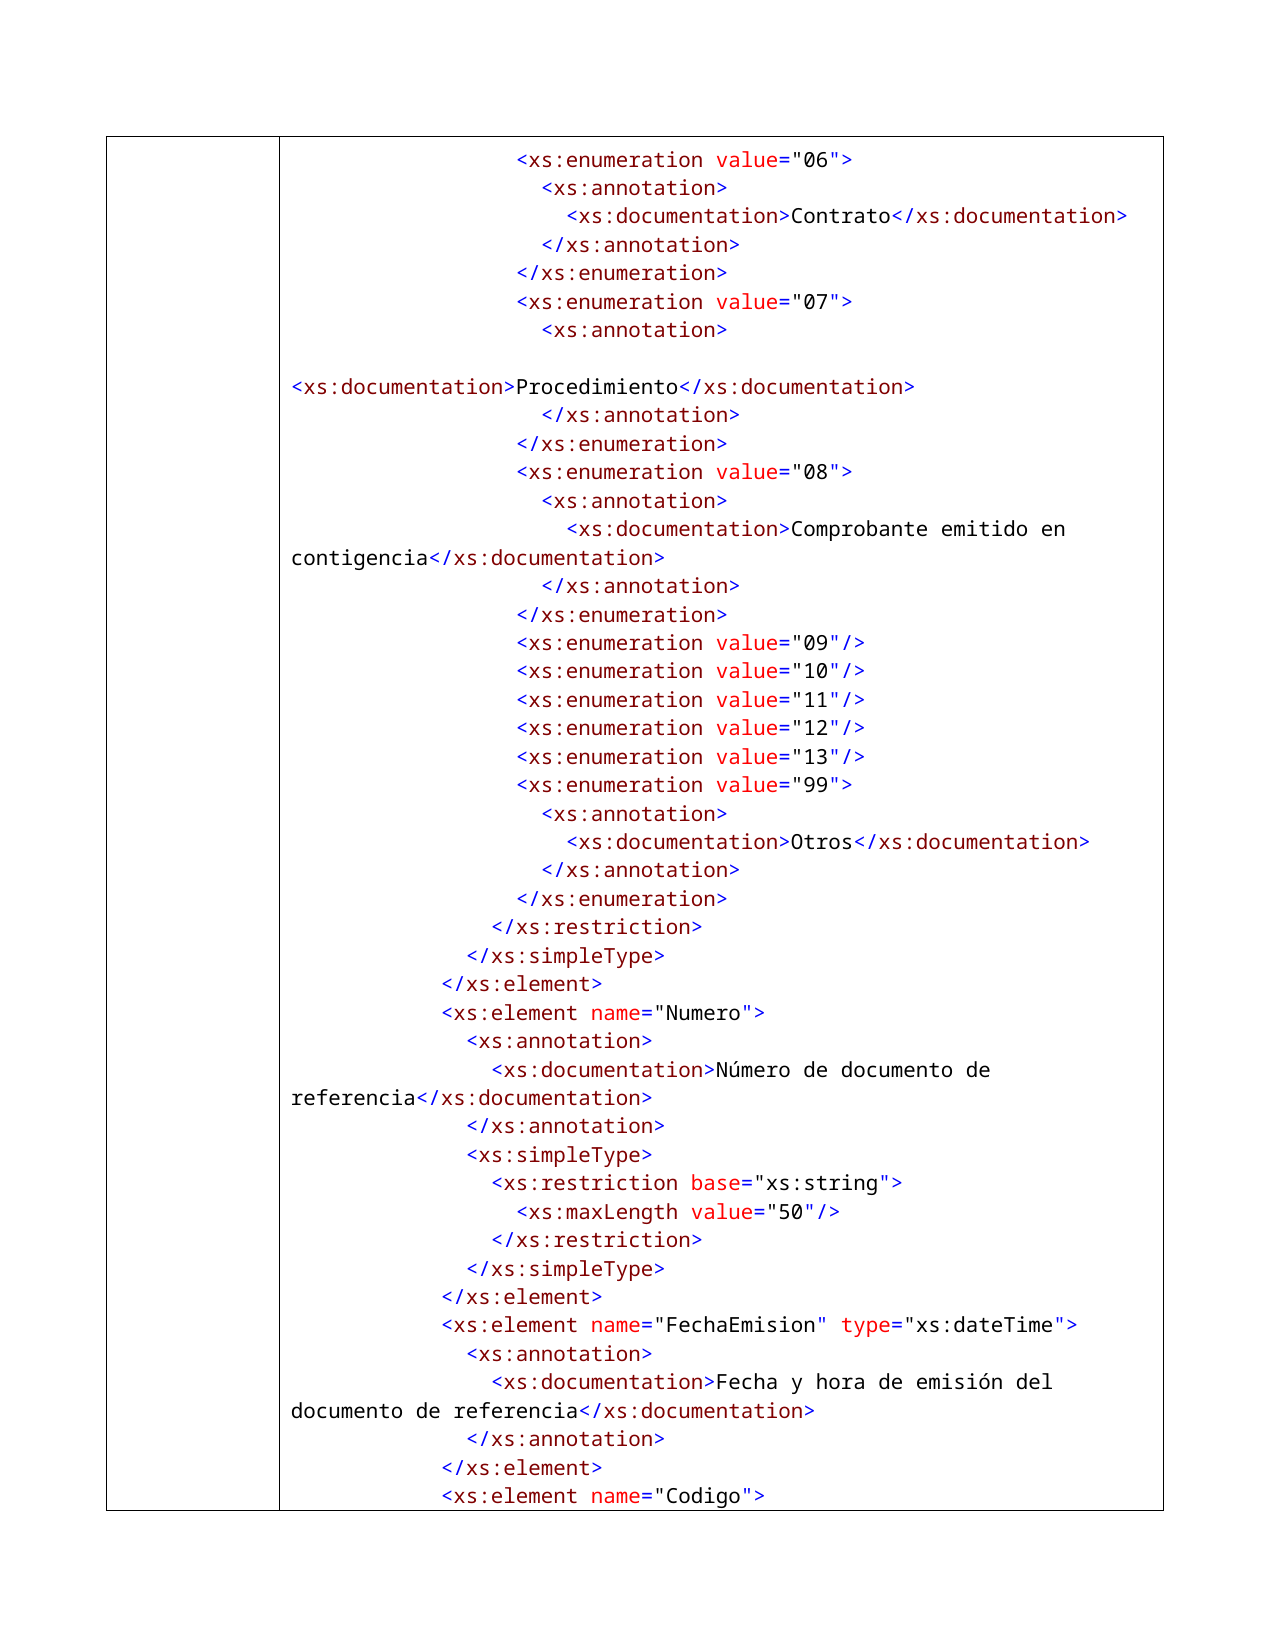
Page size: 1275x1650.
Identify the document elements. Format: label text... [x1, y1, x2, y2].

table_cell <xs:enumeration value="06"> <xs:annotation> <xs:documentation>Contrato</xs:documentation> </xs:annotation> </xs:enumeration> <xs:enumeration value="07"> <xs:annotation> <xs:documentation>Procedimiento</xs:documentation> </xs:annotation> </xs:enumeration> <xs:enumeration value="08"> <xs:annotation> <xs:documentation>Comprobante emitido en contigencia</xs:documentation> </xs:annotation> </xs:enumeration> <xs:enumeration value="09"/> <xs:enumeration value="10"/> <xs:enumeration value="11"/> <xs:enumeration value="12"/> <xs:enumeration value="13"/> <xs:enumeration value="99"> <xs:annotation> <xs:documentation>Otros</xs:documentation> </xs:annotation> </xs:enumeration> </xs:restriction> </xs:simpleType> </xs:element> <xs:element name="Numero"> <xs:annotation> <xs:documentation>Número de documento de referencia</xs:documentation> </xs:annotation> <xs:simpleType> <xs:restriction base="xs:string"> <xs:maxLength value="50"/> </xs:restriction> </xs:simpleType> </xs:element> <xs:element name="FechaEmision" type="xs:dateTime"> <xs:annotation> <xs:documentation>Fecha y hora de emisión del documento de referencia</xs:documentation> </xs:annotation> </xs:element> <xs:element name="Codigo"> [280, 137, 1163, 1510]
table_cell [107, 137, 279, 1510]
